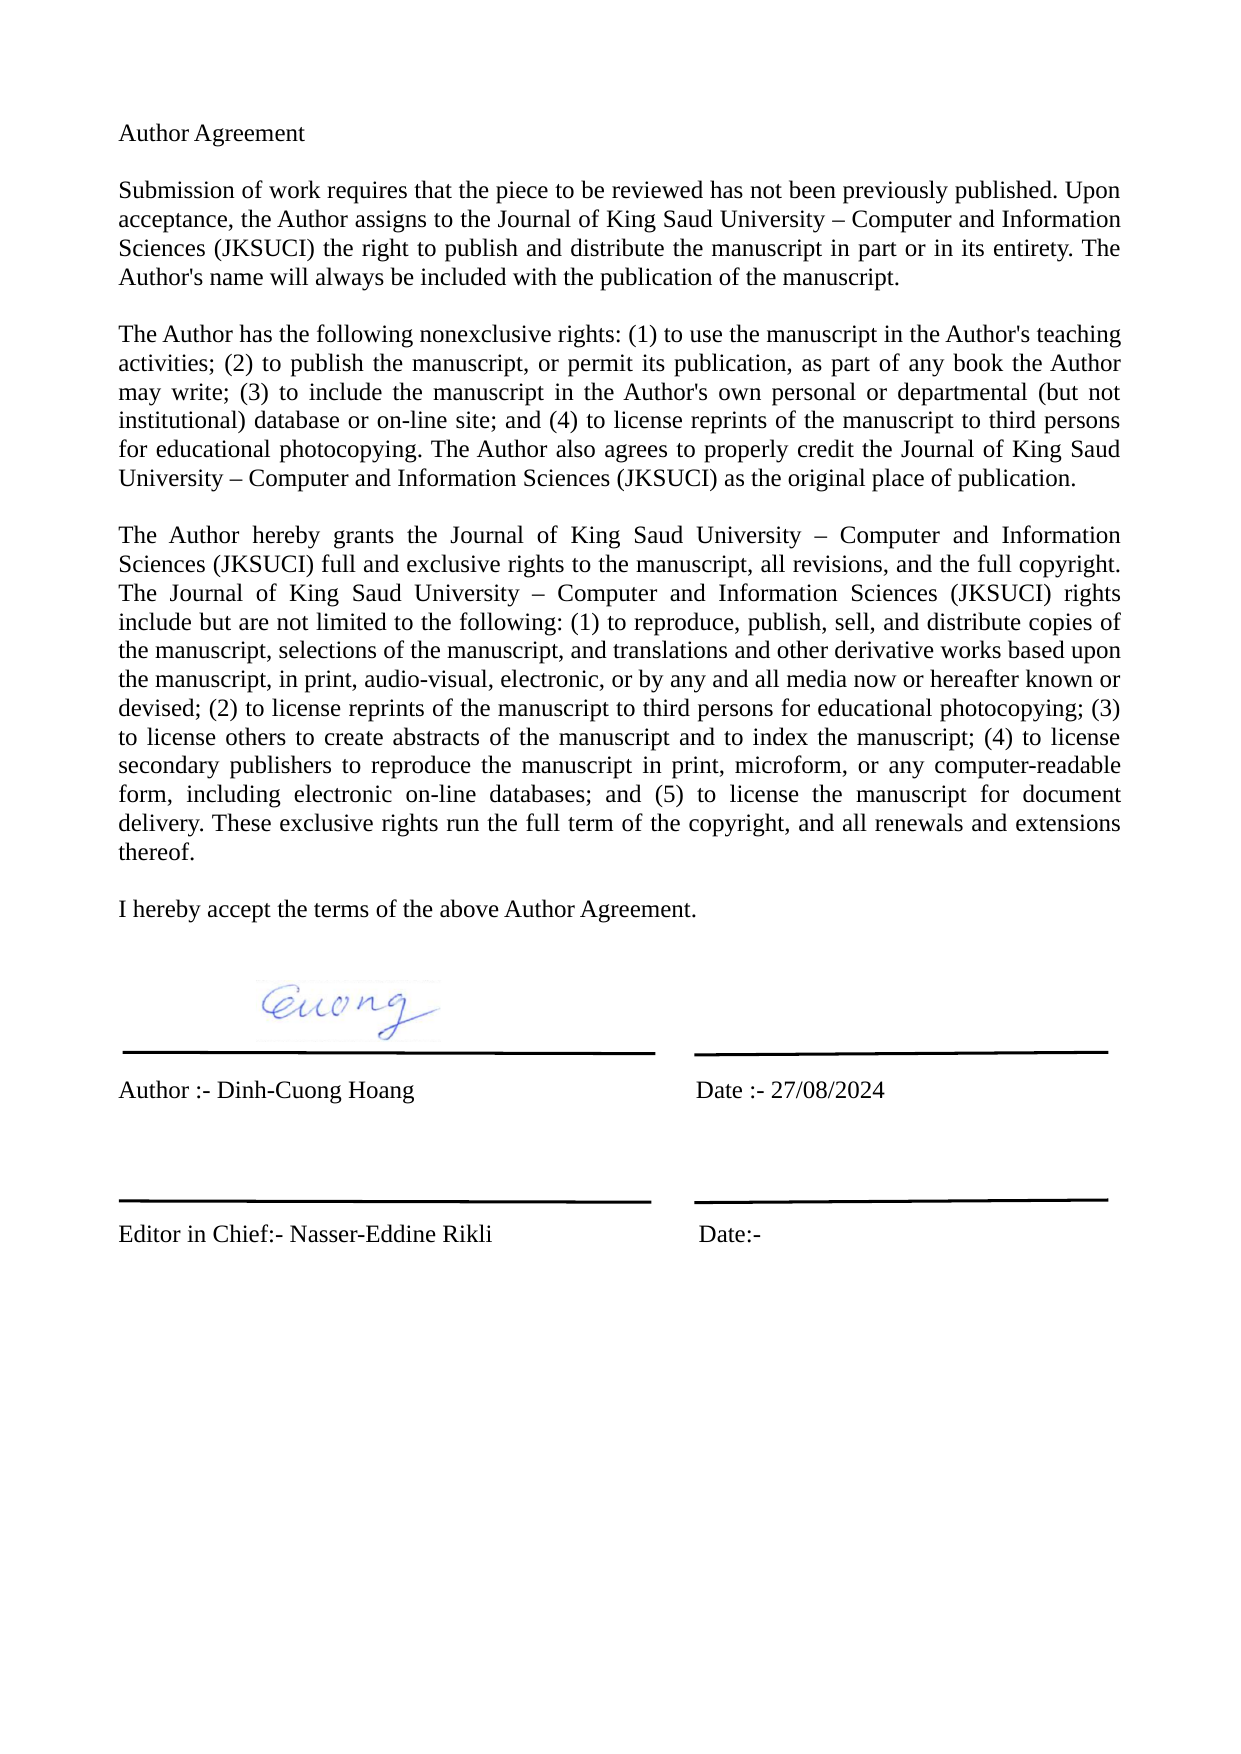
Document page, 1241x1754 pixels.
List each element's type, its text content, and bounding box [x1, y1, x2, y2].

text I hereby accept the terms of the above Author Agreement. [118, 894, 1122, 923]
text Submission of work requires that the piece to be reviewed has not been previously published. Upon acceptance, the Author assigns to the Journal of King Saud University – Computer and Information Sciences (JKSUCI) the right to publish and distribute the manuscript in part or in its entirety. The Author's name will always be included with the publication of the manuscript. [118, 176, 1122, 291]
text The Author hereby grants the Journal of King Saud University – Computer and Information Sciences (JKSUCI) full and exclusive rights to the manuscript, all revisions, and the full copyright. The Journal of King Saud University – Computer and Information Sciences (JKSUCI) rights include but are not limited to the following: (1) to reproduce, publish, sell, and distribute copies of the manuscript, selections of the manuscript, and translations and other derivative works based upon the manuscript, in print, audio-visual, electronic, or by any and all media now or hereafter known or devised; (2) to license reprints of the manuscript to third persons for educational photocopying; (3) to license others to create abstracts of the manuscript and to index the manuscript; (4) to license secondary publishers to reproduce the manuscript in print, microform, or any computer-readable form, including electronic on-line databases; and (5) to license the manuscript for document delivery. These exclusive rights run the full term of the copyright, and all renewals and extensions thereof. [118, 521, 1122, 866]
text Author :- Dinh-Cuong Hoang Date :- 27/08/2024 [118, 1076, 1122, 1104]
text Author Agreement [118, 118, 1122, 147]
text The Author has the following nonexclusive rights: (1) to use the manuscript in the Author's teaching activities; (2) to publish the manuscript, or permit its publication, as part of any book the Author may write; (3) to include the manuscript in the Author's own personal or departmental (but not institutional) database or on-line site; and (4) to license reprints of the manuscript to third persons for educational photocopying. The Author also agrees to properly credit the Journal of King Saud University – Computer and Information Sciences (JKSUCI) as the original place of publication. [118, 319, 1122, 492]
picture [255, 980, 442, 1042]
text Editor in Chief:- Nasser-Eddine Rikli Date:- [118, 1219, 1122, 1248]
